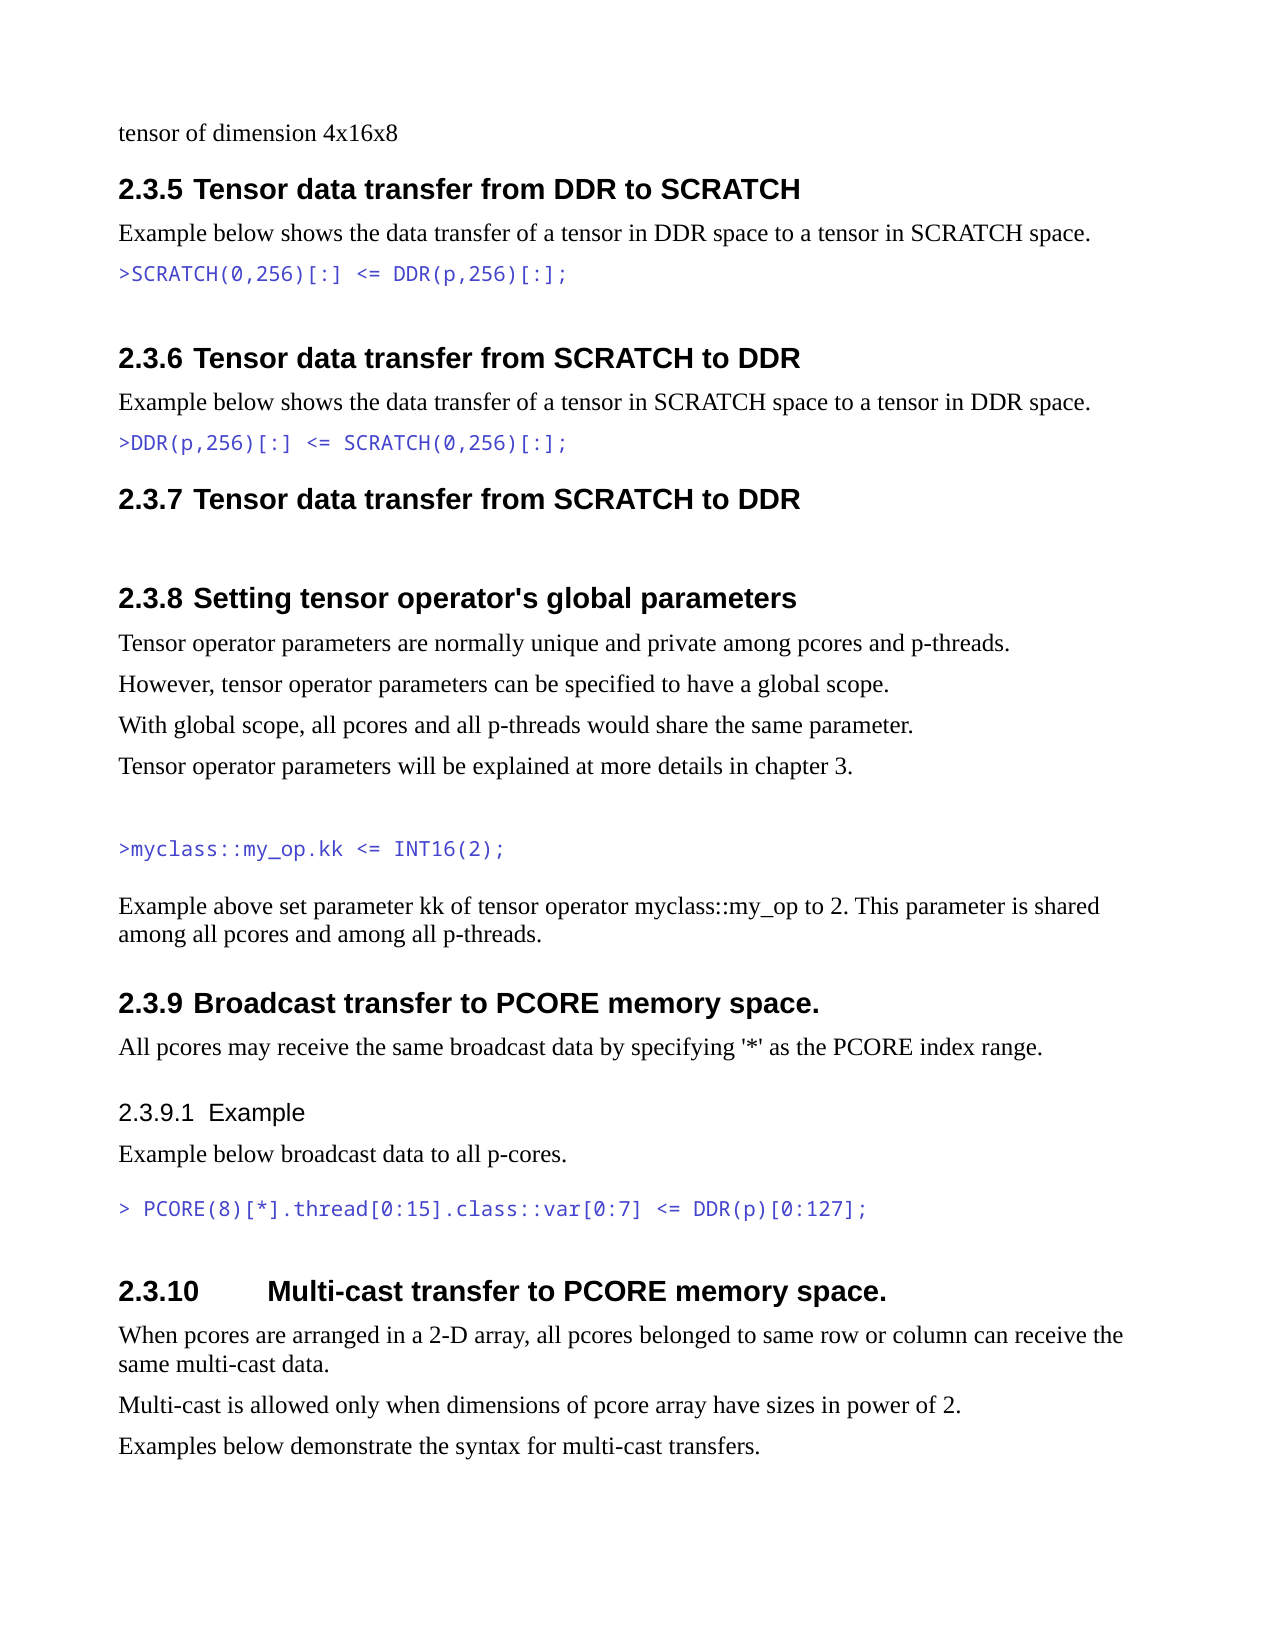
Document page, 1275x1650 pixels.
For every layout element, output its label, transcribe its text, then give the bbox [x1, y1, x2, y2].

text tensor of dimension 4x16x8 [118, 118, 1157, 147]
subtitle Tensor data transfer from SCRATCH to DDR [118, 482, 1157, 515]
text However, tensor operator parameters can be specified to have a global scope. [118, 669, 1157, 698]
subtitle Multi-cast transfer to PCORE memory space. [118, 1274, 1157, 1308]
text When pcores are arranged in a 2-D array, all pcores belonged to same row or column can receive the same multi-cast data. [118, 1320, 1157, 1378]
text Tensor operator parameters will be explained at more details in chapter 3. [118, 751, 1157, 780]
subtitle Example [118, 1098, 1157, 1127]
text >SCRATCH(0,256)[:] <= DDR(p,256)[:]; [118, 259, 1157, 288]
text All pcores may receive the same broadcast data by specifying '*' as the PCORE index range. [118, 1032, 1157, 1061]
text Example below shows the data transfer of a tensor in SCRATCH space to a tensor in DDR space. [118, 387, 1157, 416]
text Tensor operator parameters are normally unique and private among pcores and p-threads. [118, 628, 1157, 656]
subtitle Tensor data transfer from SCRATCH to DDR [118, 341, 1157, 374]
text Examples below demonstrate the syntax for multi-cast transfers. [118, 1431, 1157, 1460]
text Example below broadcast data to all p-cores. [118, 1139, 1157, 1168]
text > PCORE(8)[*].thread[0:15].class::var[0:7] <= DDR(p)[0:127]; [118, 1194, 1157, 1223]
text Multi-cast is allowed only when dimensions of pcore array have sizes in power of 2. [118, 1390, 1157, 1419]
subtitle Setting tensor operator's global parameters [118, 582, 1157, 615]
subtitle Tensor data transfer from DDR to SCRATCH [118, 172, 1157, 205]
text Example below shows the data transfer of a tensor in DDR space to a tensor in SCRATCH space. [118, 218, 1157, 247]
subtitle Broadcast transfer to PCORE memory space. [118, 986, 1157, 1019]
text >DDR(p,256)[:] <= SCRATCH(0,256)[:]; [118, 428, 1157, 457]
text Example above set parameter kk of tensor operator myclass::my_op to 2. This parameter is shared among all pcores and among all p-threads. [118, 891, 1157, 948]
text With global scope, all pcores and all p-threads would share the same parameter. [118, 710, 1157, 739]
text >myclass::my_op.kk <= INT16(2); [118, 834, 1157, 862]
